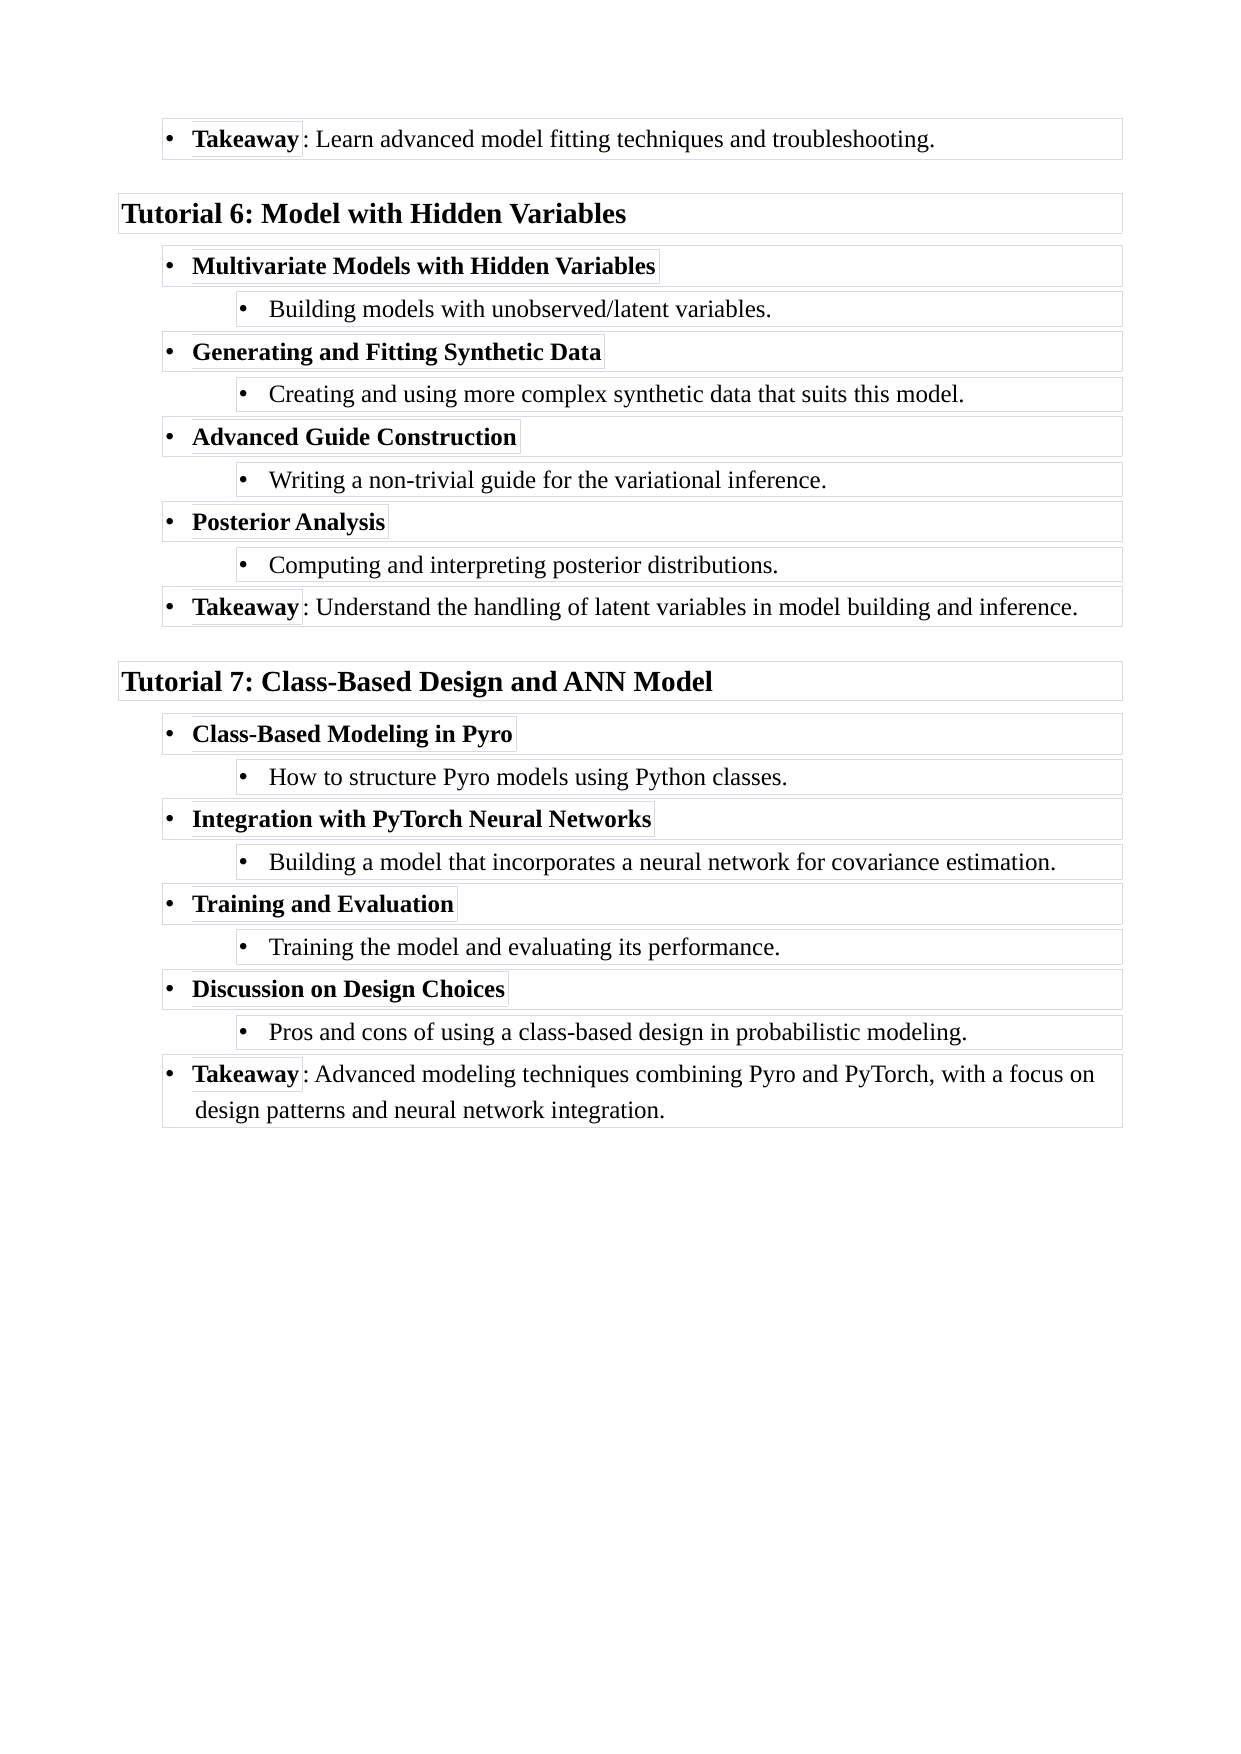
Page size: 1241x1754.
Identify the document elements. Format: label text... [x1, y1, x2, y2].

list Building a model that incorporates a neural network for covariance estimation. [237, 845, 1122, 879]
list Creating and using more complex synthetic data that suits this model. [237, 378, 1122, 411]
list Posterior Analysis [163, 502, 1122, 541]
list Takeaway: Understand the handling of latent variables in model building and inference. [163, 587, 1122, 626]
subtitle Tutorial 6: Model with Hidden Variables [119, 194, 1122, 233]
list Writing a non-trivial guide for the variational inference. [237, 463, 1122, 496]
list Building models with unobserved/latent variables. [237, 292, 1122, 326]
subtitle Tutorial 7: Class-Based Design and ANN Model [119, 662, 1122, 700]
list Advanced Guide Construction [163, 417, 1122, 456]
list Takeaway: Advanced modeling techniques combining Pyro and PyTorch, with a focus on design patterns and neural network integration. [163, 1055, 1122, 1127]
list Discussion on Design Choices [163, 970, 1122, 1009]
list Multivariate Models with Hidden Variables [163, 246, 1122, 286]
list Training and Evaluation [163, 884, 1122, 924]
list Training the model and evaluating its performance. [237, 930, 1122, 964]
list Pros and cons of using a class-based design in probabilistic modeling. [237, 1016, 1122, 1049]
list Generating and Fitting Synthetic Data [163, 332, 1122, 371]
list Integration with PyTorch Neural Networks [163, 799, 1122, 839]
list Takeaway: Learn advanced model fitting techniques and troubleshooting. [163, 119, 1122, 159]
list How to structure Pyro models using Python classes. [237, 760, 1122, 794]
list Class-Based Modeling in Pyro [163, 714, 1122, 754]
list Computing and interpreting posterior distributions. [237, 548, 1122, 581]
